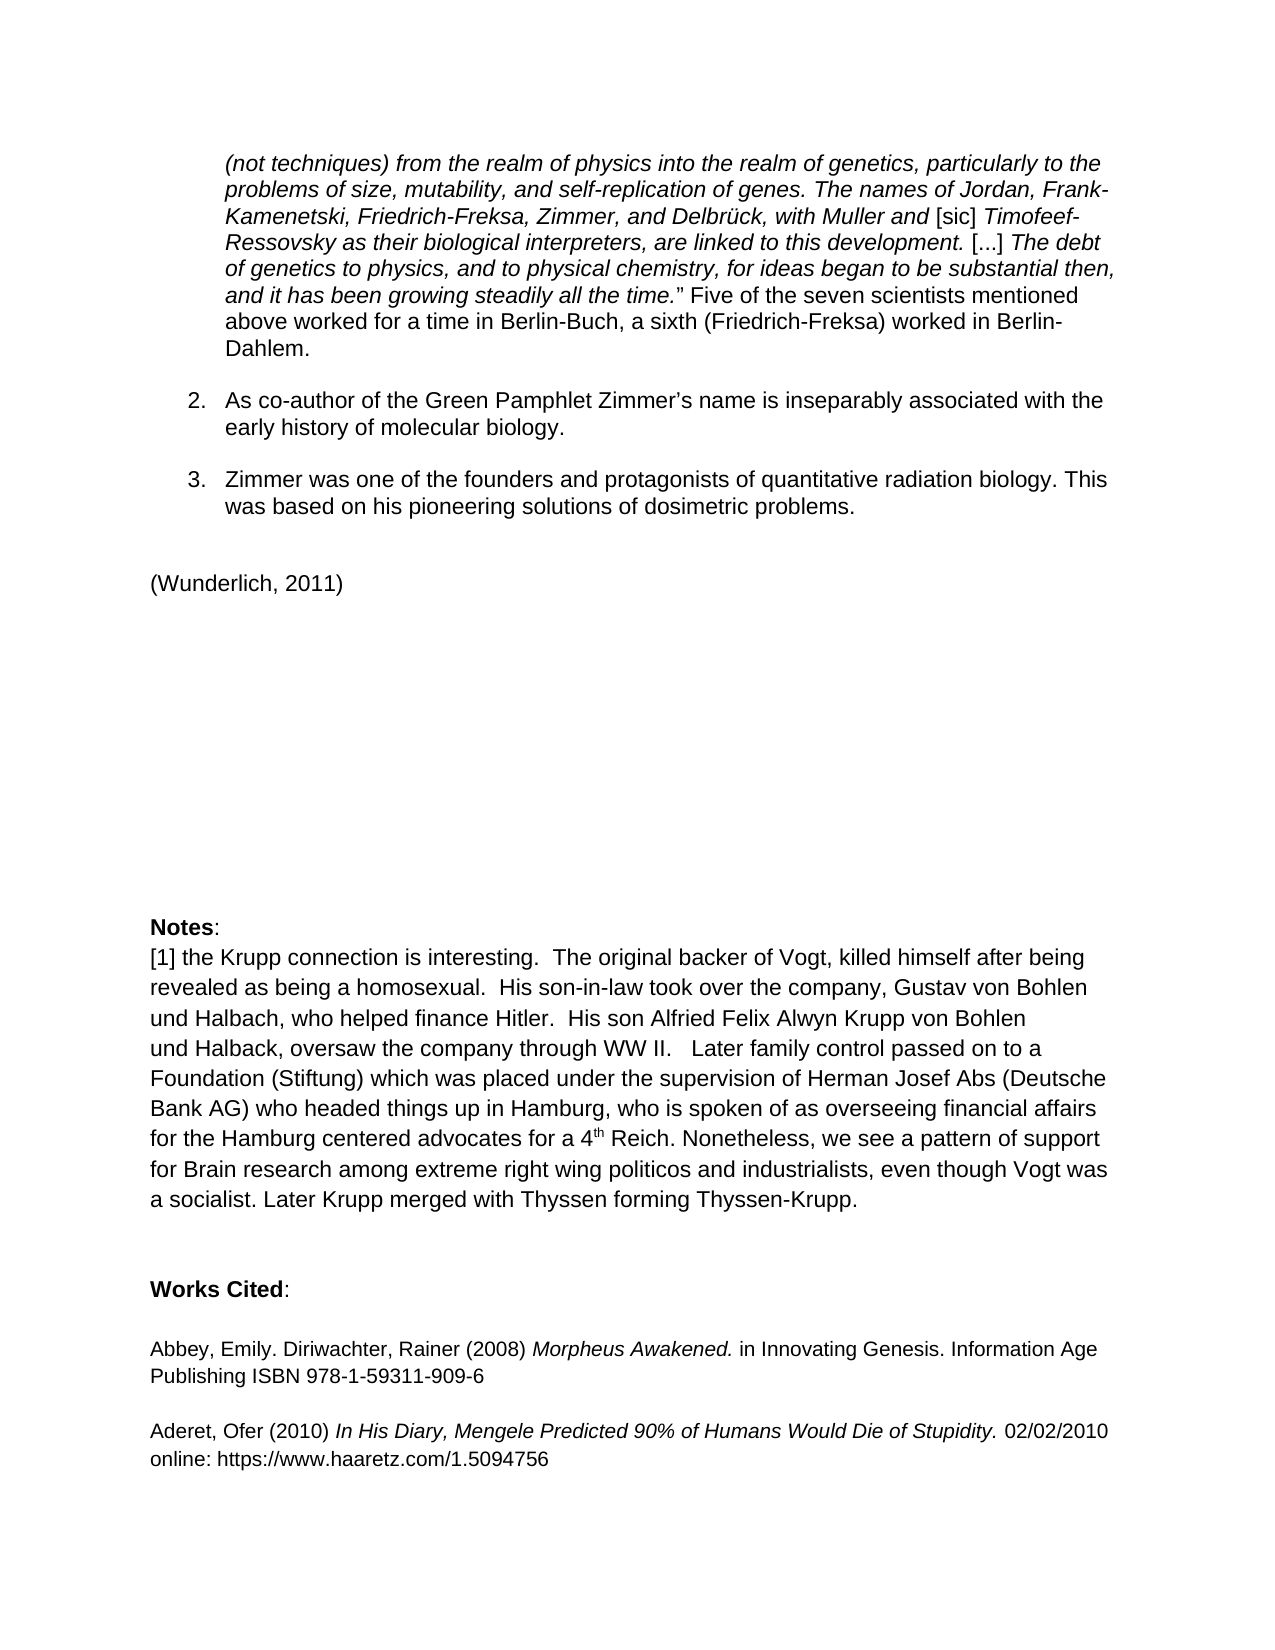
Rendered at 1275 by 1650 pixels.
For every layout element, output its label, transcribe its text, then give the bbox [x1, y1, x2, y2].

text [1] the Krupp connection is interesting. The original backer of Vogt, killed himself after being revealed as being a homosexual. His son-in-law took over the company, Gustav von Bohlen und Halbach, who helped finance Hitler. His son Alfried Felix Alwyn Krupp von Bohlen und Halback, oversaw the company through WW II. Later family control passed on to a Foundation (Stiftung) which was placed under the supervision of Herman Josef Abs (Deutsche Bank AG) who headed things up in Hamburg, who is spoken of as overseeing financial affairs for the Hamburg centered advocates for a 4th Reich. Nonetheless, we see a pattern of support for Brain research among extreme right wing politicos and industrialists, even though Vogt was a socialist. Later Krupp merged with Thyssen forming Thyssen-Krupp. [150, 944, 1125, 1212]
text (Wunderlich, 2011) [150, 570, 1125, 597]
text Notes: [150, 914, 1125, 940]
list Zimmer was one of the founders and protagonists of quantitative radiation biology. This was based on his pioneering solutions of dosimetric problems. [187, 466, 1125, 545]
list As co-author of the Green Pamphlet Zimmer’s name is inseparably associated with the early history of molecular biology. [187, 387, 1125, 466]
text Aderet, Ofer (2010) In His Diary, Mengele Predicted 90% of Humans Would Die of Stupidity. 02/02/2010 online: https://www.haaretz.com/1.5094756 [150, 1419, 1125, 1471]
list (not techniques) from the realm of physics into the realm of genetics, particularly to the problems of size, mutability, and self-replication of genes. The names of Jordan, Frank-Kamenetski, Friedrich-Freksa, Zimmer, and Delbrück, with Muller and [sic] Timofeef-Ressovsky as their biological interpreters, are linked to this development. [...] The debt of genetics to physics, and to physical chemistry, for ideas began to be substantial then, and it has been growing steadily all the time.” Five of the seven scientists mentioned above worked for a time in Berlin-Buch, a sixth (Friedrich-Freksa) worked in Berlin-Dahlem. [187, 150, 1125, 387]
text Works Cited: [150, 1276, 1125, 1303]
text Abbey, Emily. Diriwachter, Rainer (2008) Morpheus Awakened. in Innovating Genesis. Information Age Publishing ISBN 978-1-59311-909-6 [150, 1337, 1125, 1388]
